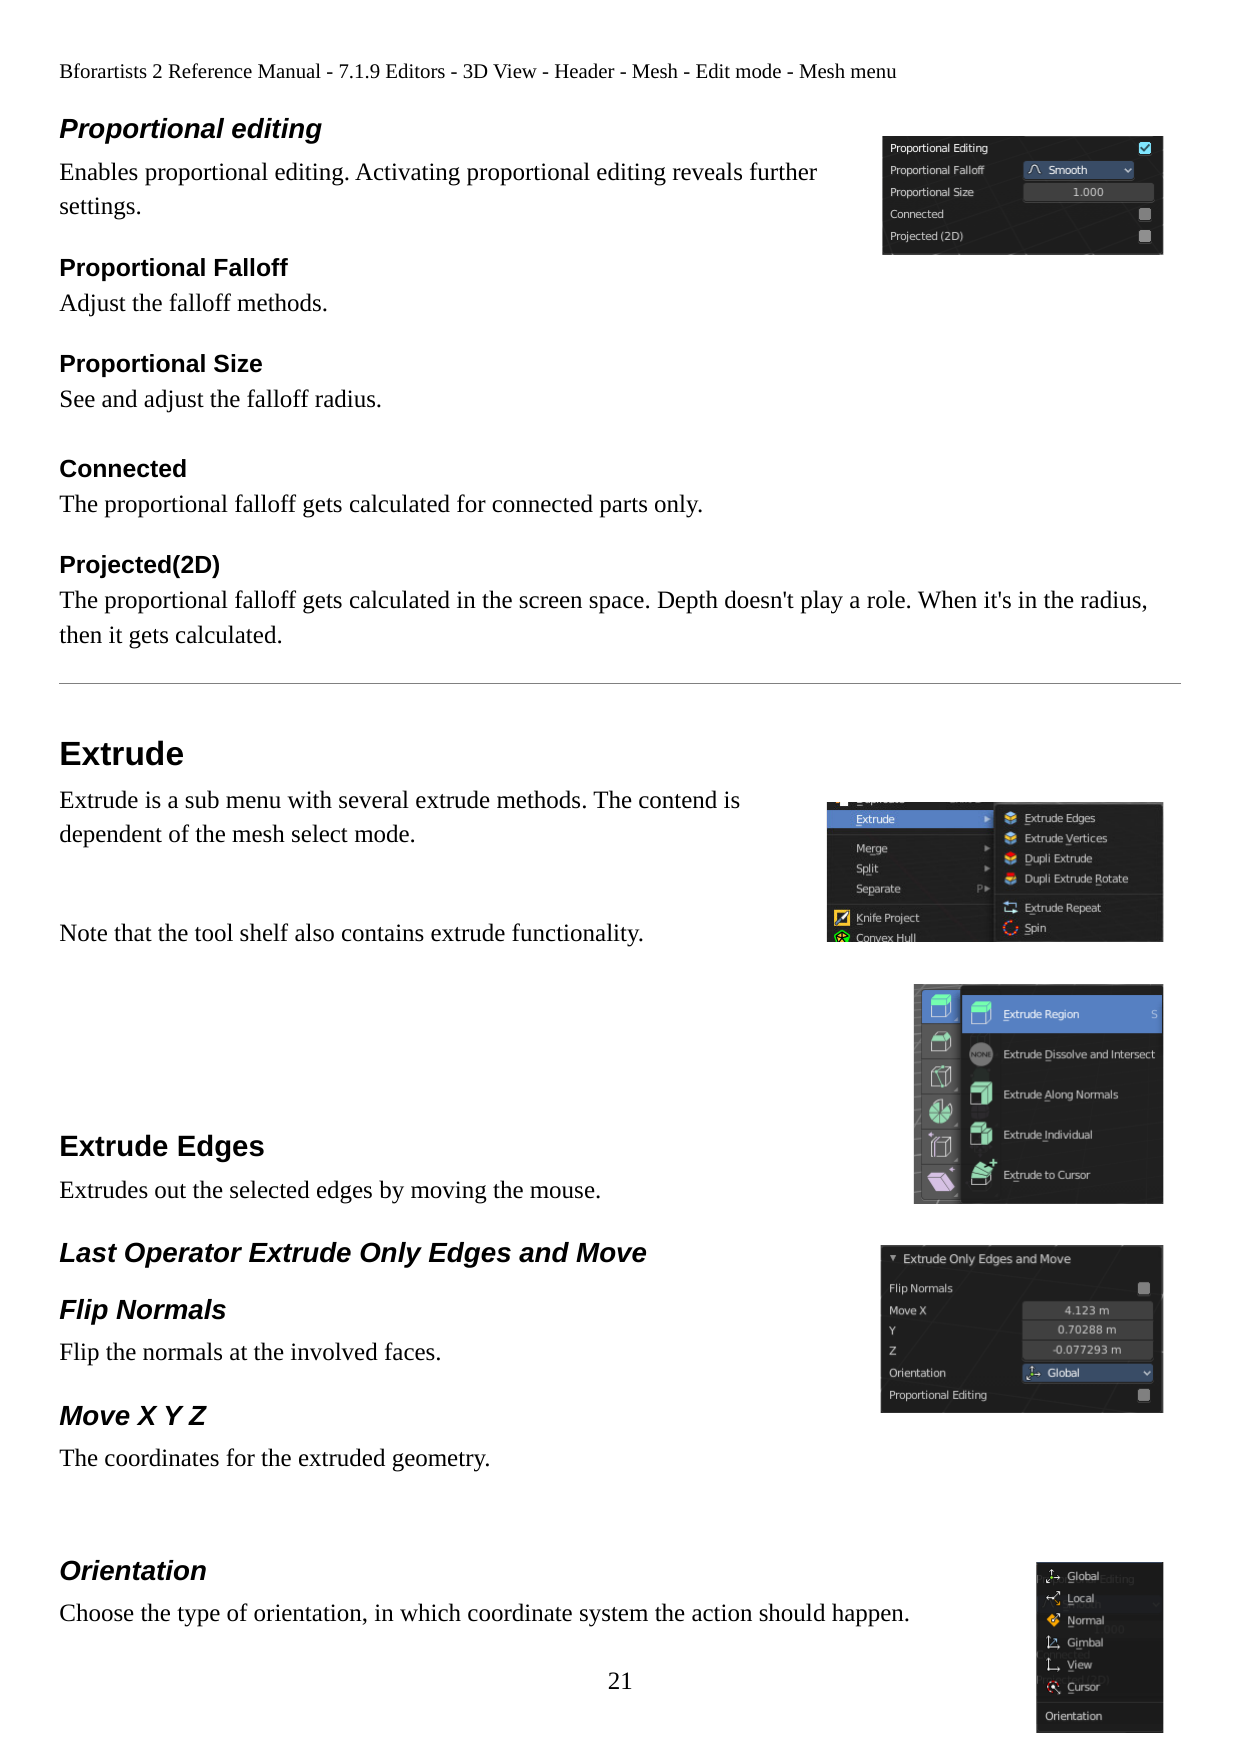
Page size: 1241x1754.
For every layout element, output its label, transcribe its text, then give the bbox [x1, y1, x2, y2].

text Flip the normals at the involved faces. [59, 1337, 880, 1366]
subtitle [1164, 1128, 1181, 1162]
text Adjust the falloff methods. [59, 288, 1181, 317]
subtitle Proportional editing [59, 113, 1181, 144]
subtitle Move X Y Z [59, 1399, 1181, 1431]
subtitle Proportional Falloff [59, 253, 1181, 282]
text See and adjust the falloff radius. [59, 384, 1181, 413]
text The proportional falloff gets calculated in the screen space. Depth doesn't play a role. When it's in the radius, then it gets calculated. [59, 585, 1181, 648]
subtitle Projected(2D) [59, 551, 1181, 579]
picture [826, 802, 1164, 942]
picture [913, 984, 1164, 1204]
text Extrude is a sub menu with several extrude methods. The contend is dependent of the mesh select mode. [59, 785, 1181, 848]
subtitle Extrude Edges [59, 1128, 913, 1162]
subtitle [1164, 1293, 1181, 1325]
subtitle Flip Normals [59, 1293, 880, 1325]
subtitle Last Operator Extrude Only Edges and Move [59, 1236, 1181, 1268]
text Note that the tool shelf also contains extrude functionality. [59, 918, 1181, 946]
picture [880, 1245, 1164, 1413]
text The proportional falloff gets calculated for connected parts only. [59, 489, 1181, 518]
picture [882, 136, 1164, 255]
subtitle Extrude [59, 734, 1181, 772]
subtitle Proportional Size [59, 349, 1181, 378]
text Extrudes out the selected edges by moving the mouse. [59, 1175, 913, 1203]
text The coordinates for the extruded geometry. [59, 1443, 1181, 1472]
text Choose the type of orientation, in which coordinate system the action should happen. [59, 1598, 1036, 1627]
subtitle Connected [59, 454, 1181, 483]
text Enables proportional editing. Activating proportional editing reveals further settings. [59, 157, 882, 220]
subtitle Orientation [59, 1554, 1181, 1586]
picture [1036, 1562, 1164, 1733]
